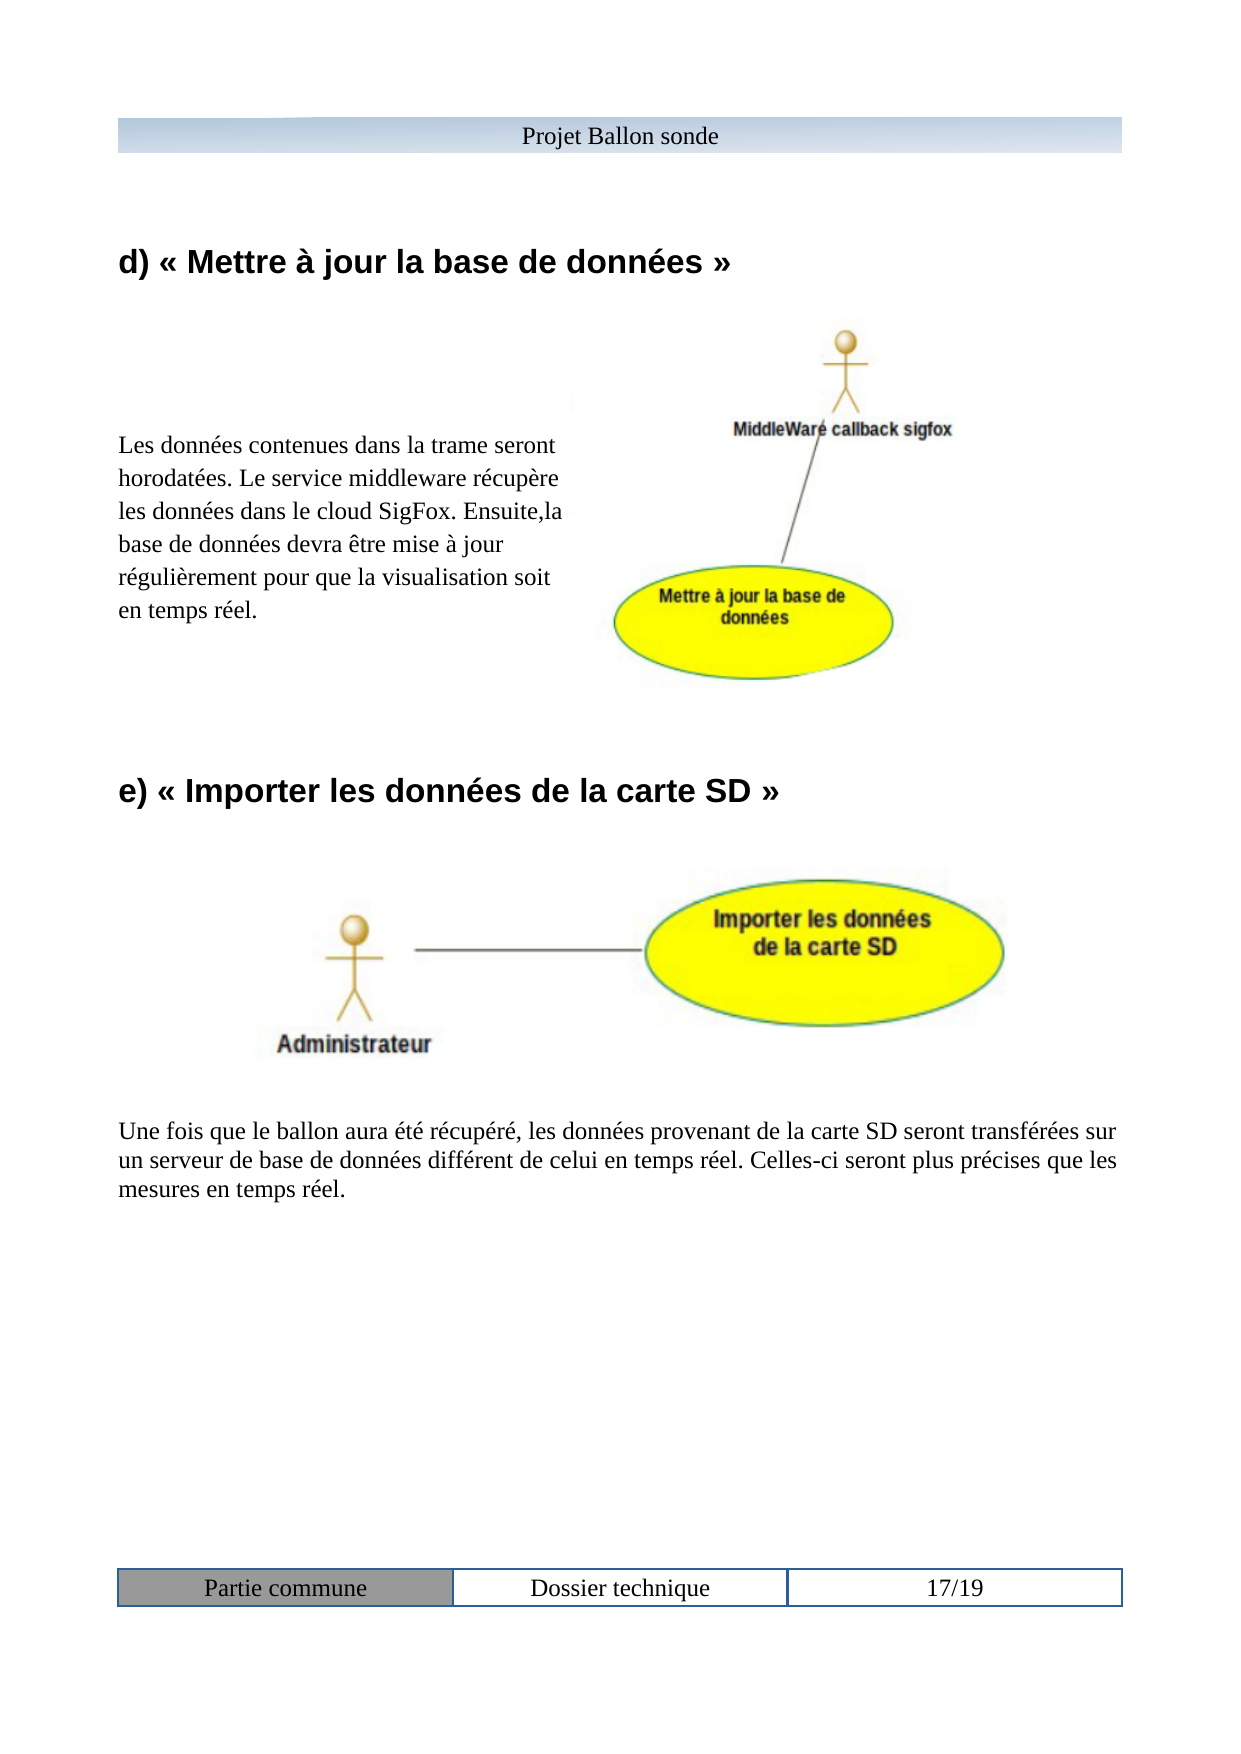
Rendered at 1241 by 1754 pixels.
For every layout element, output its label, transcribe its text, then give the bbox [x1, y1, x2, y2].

text Les données contenues dans la trame seront horodatées. Le service middleware récupère les données dans le cloud SigFox. Ensuite,la base de données devra être mise à jour régulièrement pour que la visualisation soit en temps réel. [118, 430, 569, 624]
picture [219, 844, 1022, 1059]
text Une fois que le ballon aura été récupéré, les données provenant de la carte SD seront transférées sur un serveur de base de données différent de celui en temps réel. Celles-ci seront plus précises que les mesures en temps réel. [118, 1116, 1122, 1202]
picture [569, 318, 971, 703]
subtitle e) « Importer les données de la carte SD » [118, 771, 1122, 809]
subtitle d) « Mettre à jour la base de données » [118, 242, 1122, 281]
text [971, 430, 1122, 624]
